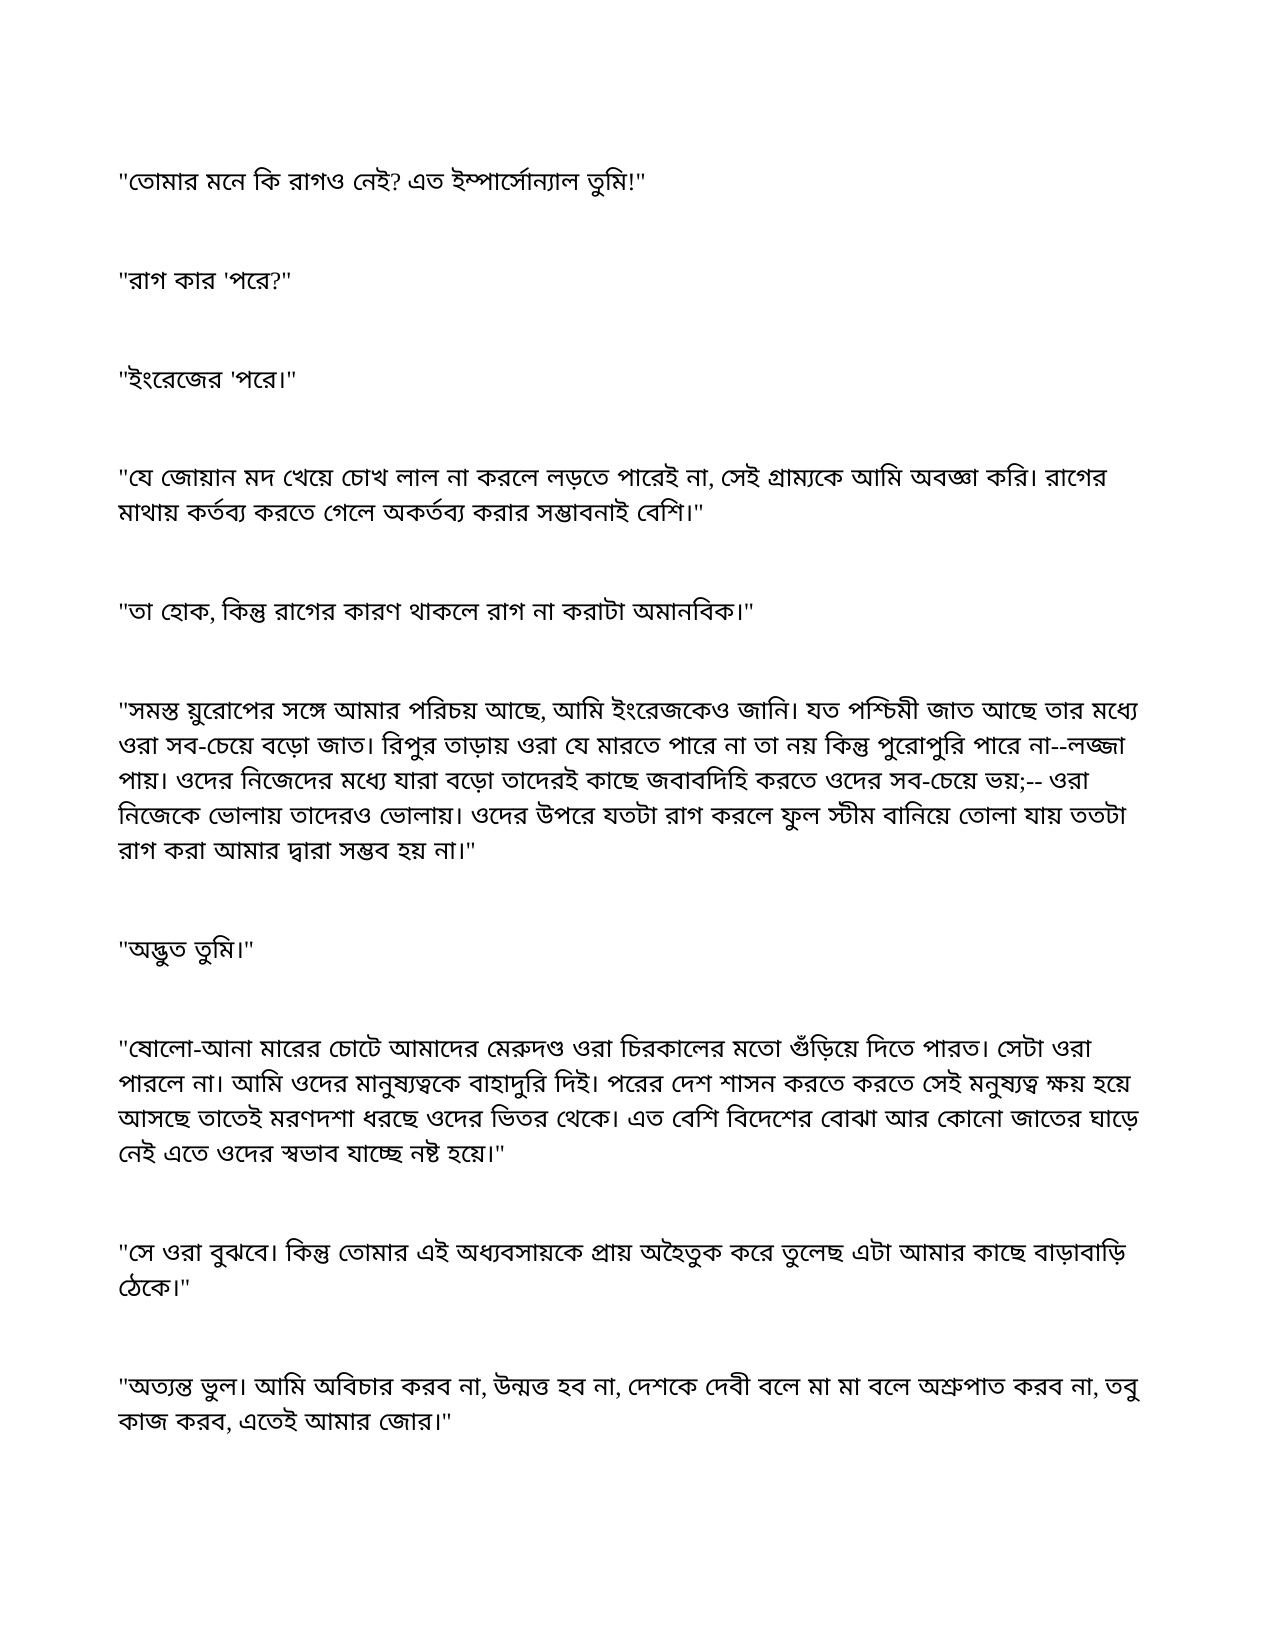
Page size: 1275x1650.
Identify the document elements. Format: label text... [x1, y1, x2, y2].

text "ষোলো-আনা মারের চোটে আমাদের মেরুদণ্ড ওরা চিরকালের মতো গুঁড়িয়ে দিতে পারত। সেটা ওরা পারলে না। আমি ওদের মানুষ্যত্বকে বাহাদুরি দিই। পরের দেশ শাসন করতে করতে সেই মনুষ্যত্ব ক্ষয় হয়ে আসছে তাতেই মরণদশা ধরছে ওদের ভিতর থেকে। এত বেশি বিদেশের বোঝা আর কোনো জাতের ঘাড়ে নেই এতে ওদের স্বভাব যাচ্ছে নষ্ট হয়ে।" [118, 1034, 1157, 1168]
text "যে জোয়ান মদ খেয়ে চোখ লাল না করলে লড়তে পারেই না, সেই গ্রাম্যকে আমি অবজ্ঞা করি। রাগের মাথায় কর্তব্য করতে গেলে অকর্তব্য করার সম্ভাবনাই বেশি।" [118, 463, 1157, 528]
text "রাগ কার 'পরে?" [118, 266, 1157, 295]
text "তা হোক, কিন্তু রাগের কারণ থাকলে রাগ না করাটা অমানবিক।" [118, 597, 1157, 627]
text "সমস্ত য়ুরোপের সঙ্গে আমার পরিচয় আছে, আমি ইংরেজকেও জানি। যত পশ্চিমী জাত আছে তার মধ্যে ওরা সব-চেয়ে বড়ো জাত। রিপুর তাড়ায় ওরা যে মারতে পারে না তা নয় কিন্তু পুরোপুরি পারে না--লজ্জা পায়। ওদের নিজেদের মধ্যে যারা বড়ো তাদেরই কাছে জবাবদিহি করতে ওদের সব-চেয়ে ভয়;-- ওরা নিজেকে ভোলায় তাদেরও ভোলায়। ওদের উপরে যতটা রাগ করলে ফুল স্টীম বানিয়ে তোলা যায় ততটা রাগ করা আমার দ্বারা সম্ভব হয় না।" [118, 696, 1157, 866]
text "অদ্ভুত তুমি।" [118, 935, 1157, 964]
text "তোমার মনে কি রাগও নেই? এত ইম্পার্সোন্যাল তুমি!" [118, 167, 1157, 196]
text "ইংরেজের 'পরে।" [118, 365, 1157, 394]
text "অত্যন্ত ভুল। আমি অবিচার করব না, উন্মত্ত হব না, দেশকে দেবী বলে মা মা বলে অশ্রুপাত করব না, তবু কাজ করব, এতেই আমার জোর।" [118, 1372, 1157, 1436]
text "সে ওরা বুঝবে। কিন্তু তোমার এই অধ্যবসায়কে প্রায় অহৈতুক করে তুলেছ এটা আমার কাছে বাড়াবাড়ি ঠেকে।" [118, 1238, 1157, 1302]
